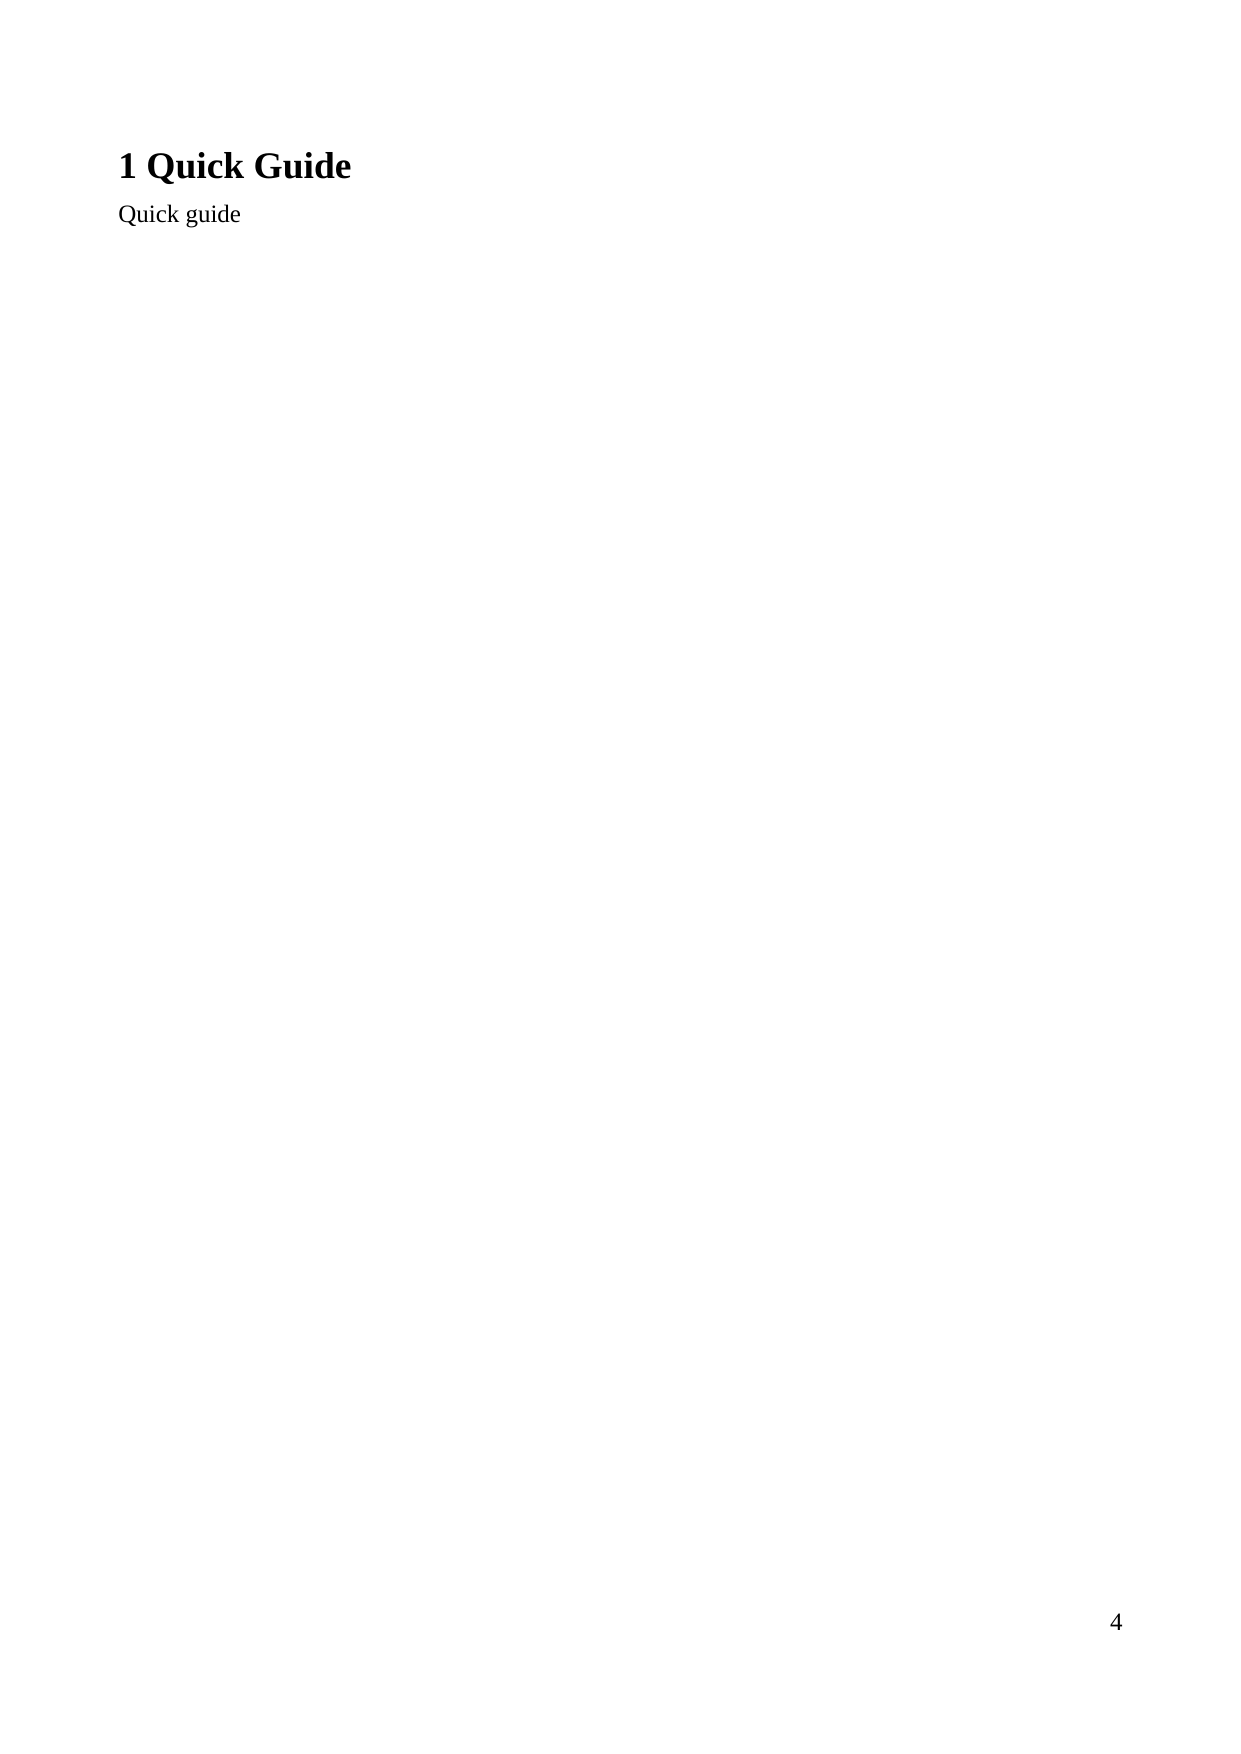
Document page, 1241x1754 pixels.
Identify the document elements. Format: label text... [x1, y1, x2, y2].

subtitle 1 Quick Guide [118, 143, 1122, 186]
text Quick guide [118, 199, 1122, 227]
